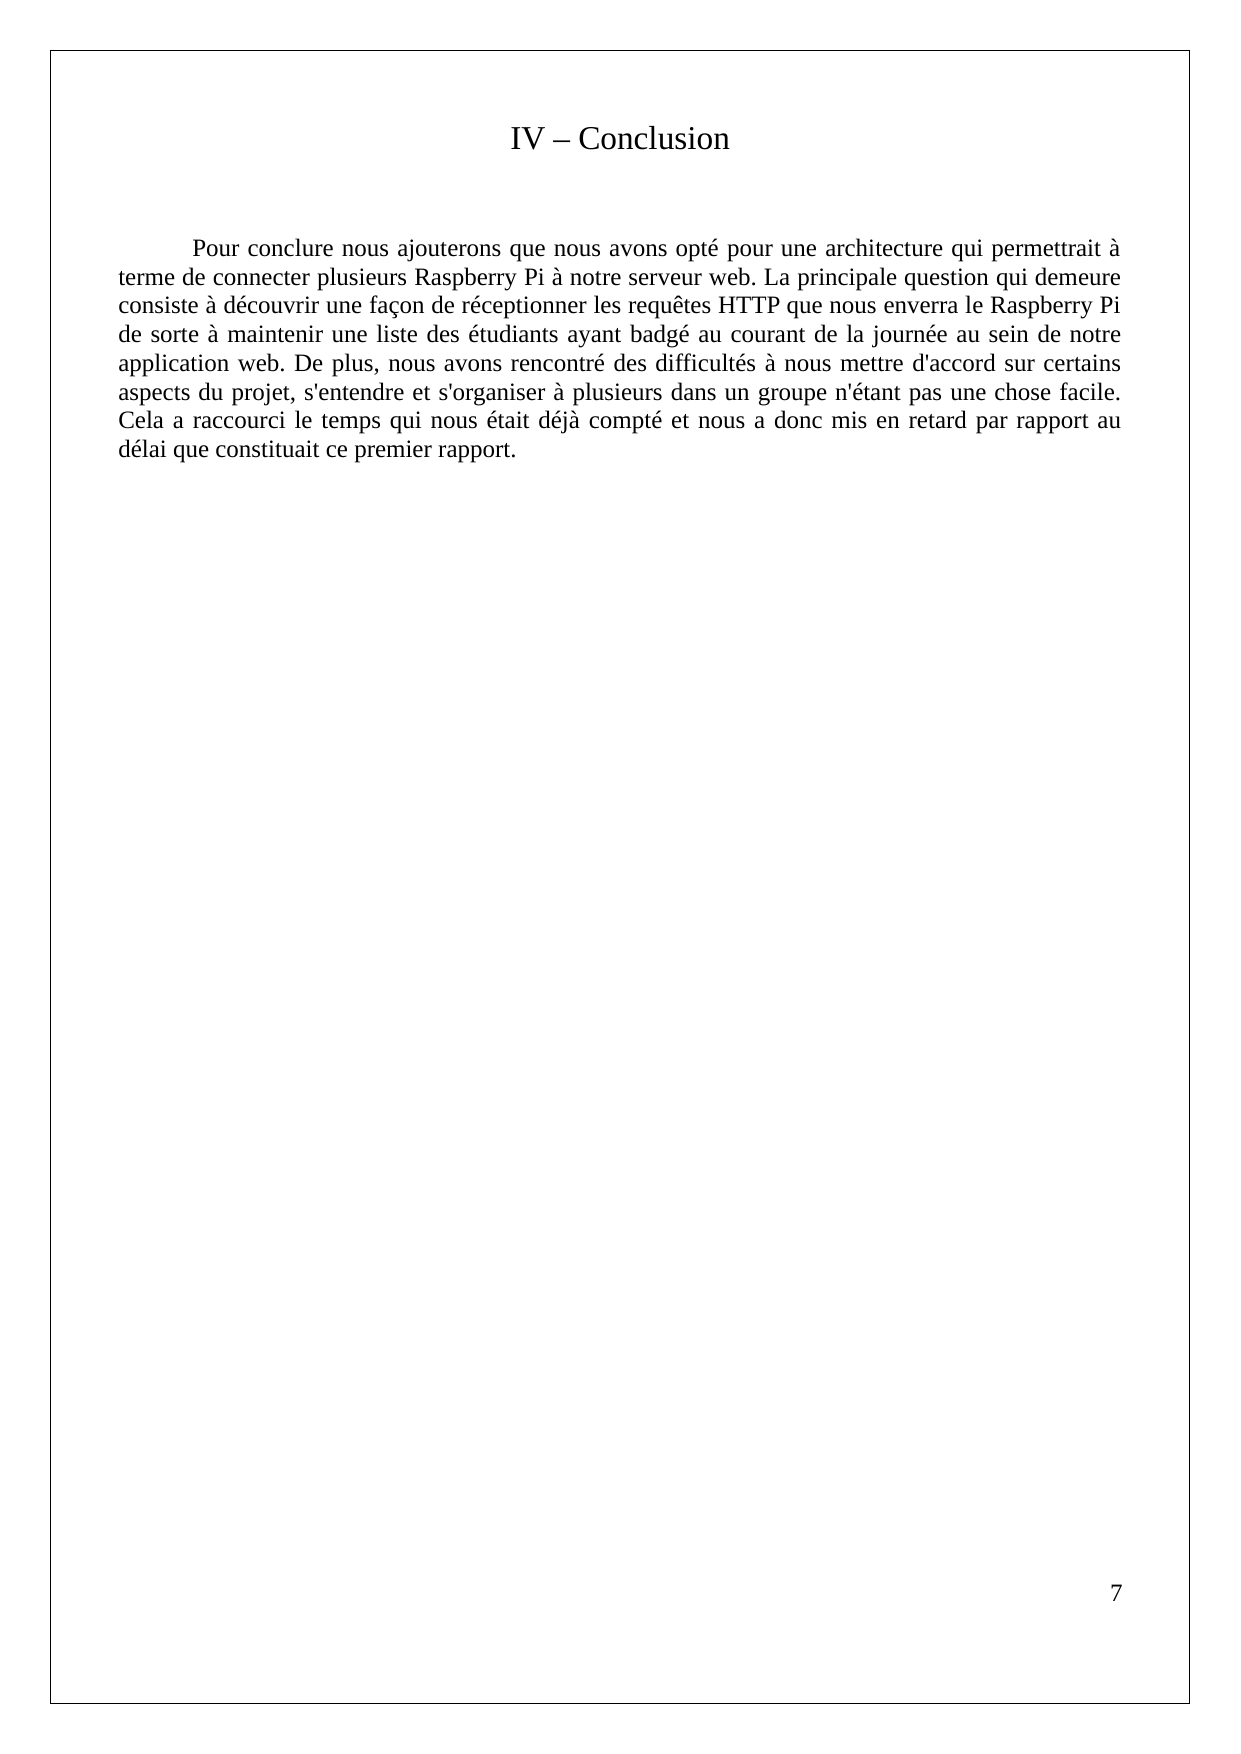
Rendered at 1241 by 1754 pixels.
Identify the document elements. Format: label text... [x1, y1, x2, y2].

text Pour conclure nous ajouterons que nous avons opté pour une architecture qui permettrait à terme de connecter plusieurs Raspberry Pi à notre serveur web. La principale question qui demeure consiste à découvrir une façon de réceptionner les requêtes HTTP que nous enverra le Raspberry Pi de sorte à maintenir une liste des étudiants ayant badgé au courant de la journée au sein de notre application web. De plus, nous avons rencontré des difficultés à nous mettre d'accord sur certains aspects du projet, s'entendre et s'organiser à plusieurs dans un groupe n'étant pas une chose facile. Cela a raccourci le temps qui nous était déjà compté et nous a donc mis en retard par rapport au délai que constituait ce premier rapport. [118, 233, 1122, 463]
text IV – Conclusion [118, 118, 1122, 156]
